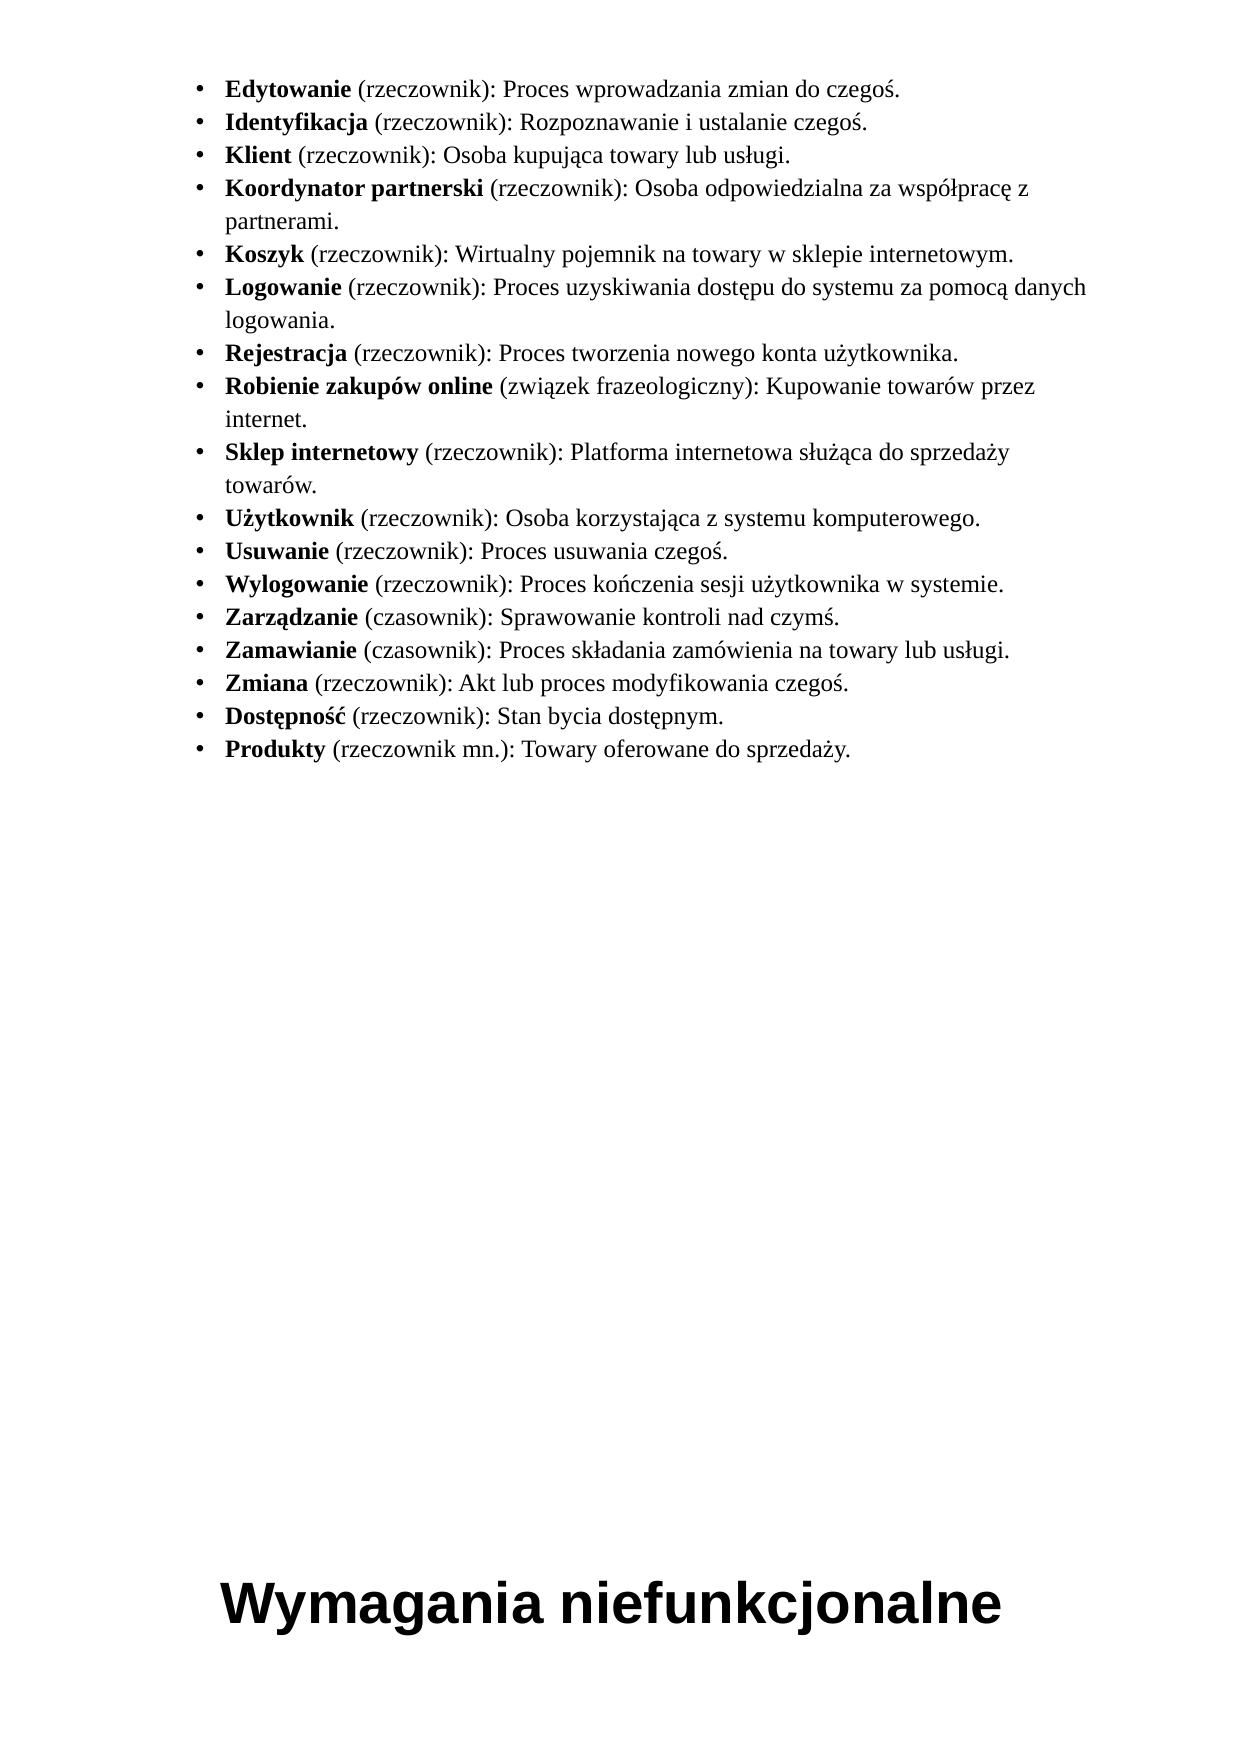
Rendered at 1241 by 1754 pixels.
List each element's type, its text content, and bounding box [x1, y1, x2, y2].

list Usuwanie (rzeczownik): Proces usuwania czegoś. [196, 536, 1090, 565]
list Identyfikacja (rzeczownik): Rozpoznawanie i ustalanie czegoś. [196, 107, 1090, 136]
list Rejestracja (rzeczownik): Proces tworzenia nowego konta użytkownika. [196, 338, 1090, 367]
list Produkty (rzeczownik mn.): Towary oferowane do sprzedaży. [196, 734, 1090, 763]
list Klient (rzeczownik): Osoba kupująca towary lub usługi. [196, 140, 1090, 168]
title Wymagania niefunkcjonalne [150, 1568, 1090, 1636]
list Sklep internetowy (rzeczownik): Platforma internetowa służąca do sprzedaży towarów. [196, 437, 1090, 499]
list Koordynator partnerski (rzeczownik): Osoba odpowiedzialna za współpracę z partnerami. [196, 173, 1090, 234]
list Edytowanie (rzeczownik): Proces wprowadzania zmian do czegoś. [196, 74, 1090, 102]
list Zarządzanie (czasownik): Sprawowanie kontroli nad czymś. [196, 602, 1090, 631]
list Zamawianie (czasownik): Proces składania zamówienia na towary lub usługi. [196, 635, 1090, 664]
list Koszyk (rzeczownik): Wirtualny pojemnik na towary w sklepie internetowym. [196, 239, 1090, 268]
list Zmiana (rzeczownik): Akt lub proces modyfikowania czegoś. [196, 668, 1090, 697]
list Logowanie (rzeczownik): Proces uzyskiwania dostępu do systemu za pomocą danych logowania. [196, 272, 1090, 334]
list Wylogowanie (rzeczownik): Proces kończenia sesji użytkownika w systemie. [196, 569, 1090, 598]
list Dostępność (rzeczownik): Stan bycia dostępnym. [196, 701, 1090, 730]
list Robienie zakupów online (związek frazeologiczny): Kupowanie towarów przez internet. [196, 371, 1090, 433]
list Użytkownik (rzeczownik): Osoba korzystająca z systemu komputerowego. [196, 503, 1090, 532]
